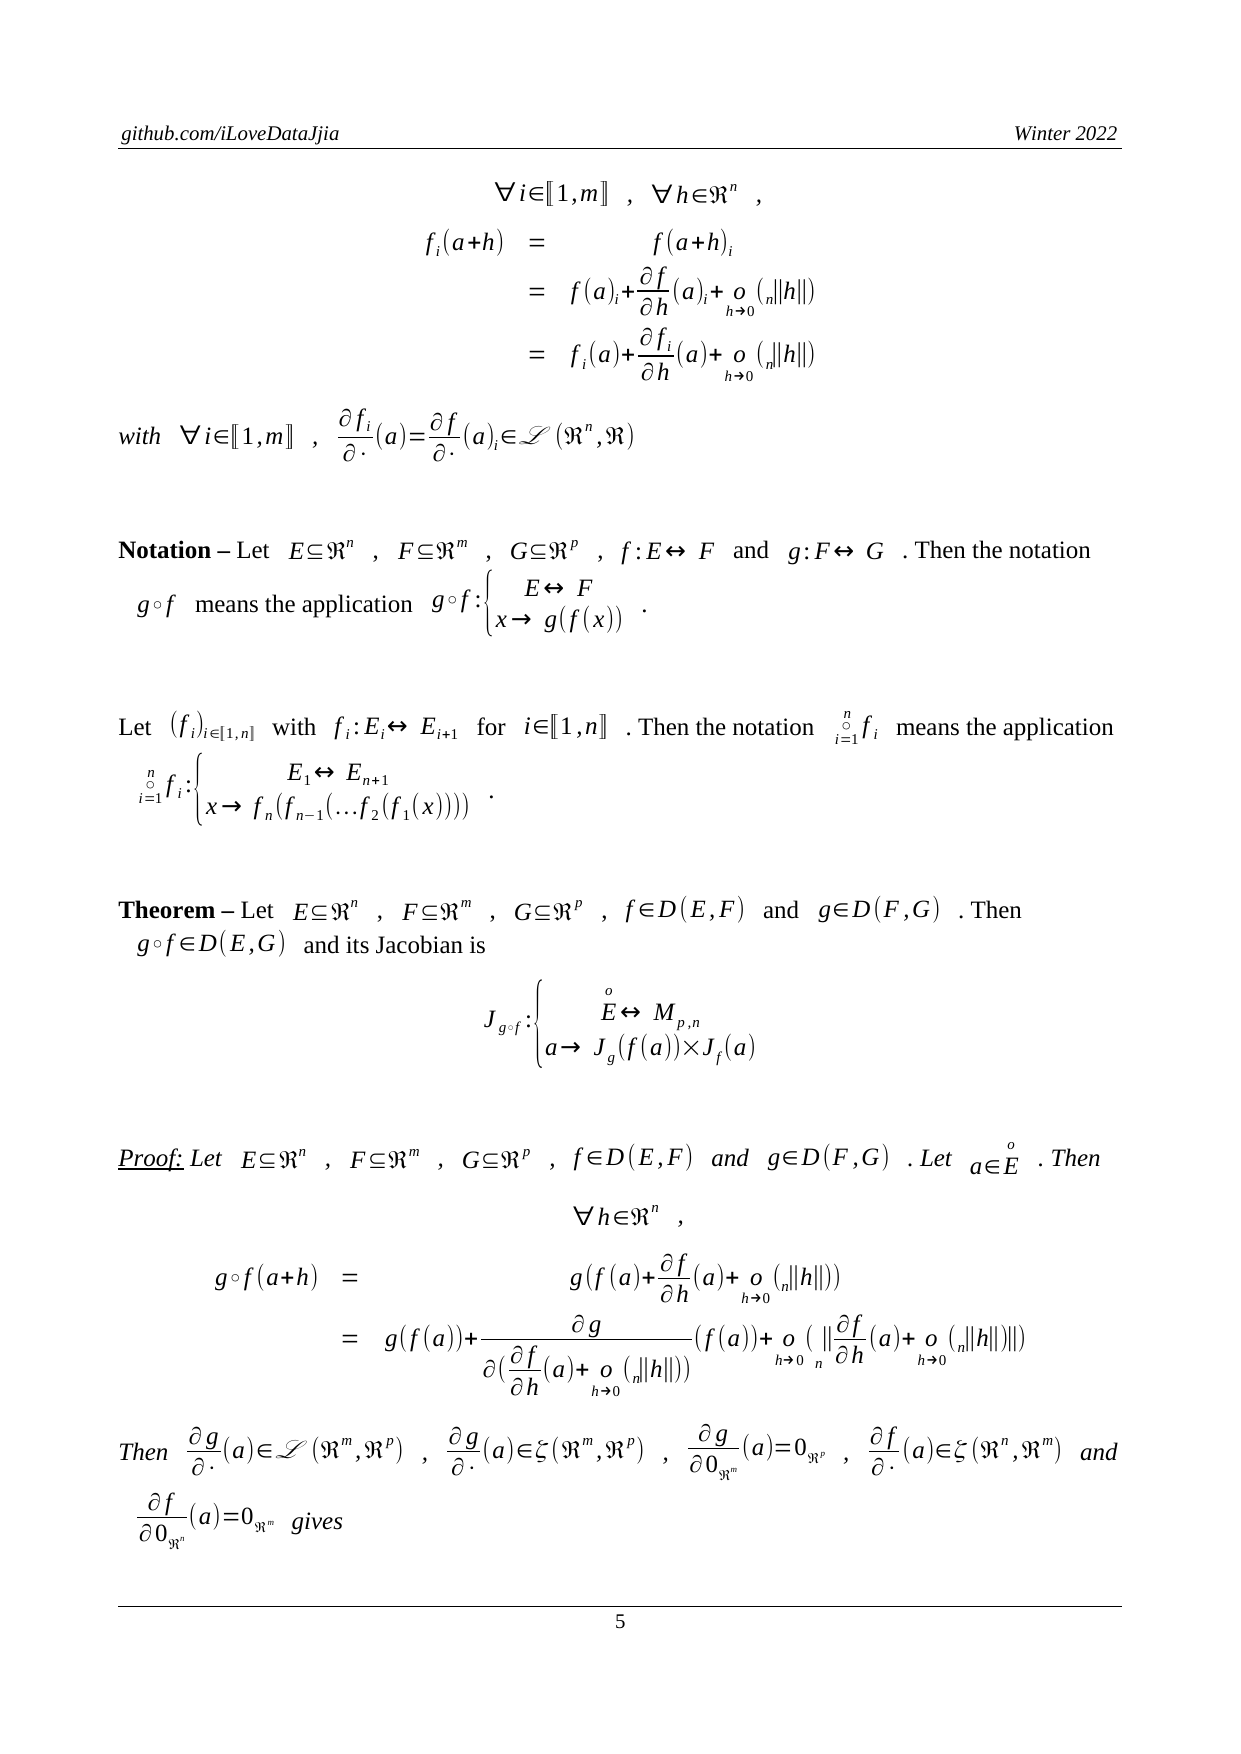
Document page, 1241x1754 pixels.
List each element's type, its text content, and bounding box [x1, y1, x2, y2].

text Notation – Let,,,and. Then the notationmeans the application. [118, 533, 1122, 638]
text Proof: Let,,,and. Let. Then [118, 1136, 1122, 1180]
text , [118, 1199, 1122, 1230]
text Theorem – Let,,,and. Thenand its Jacobian is [118, 894, 1122, 959]
text ,, [118, 178, 1122, 209]
text Letwithfor. Then the notationmeans the application. [118, 705, 1122, 828]
text with, [118, 404, 1122, 467]
text Then,,,andgives [118, 1419, 1122, 1553]
